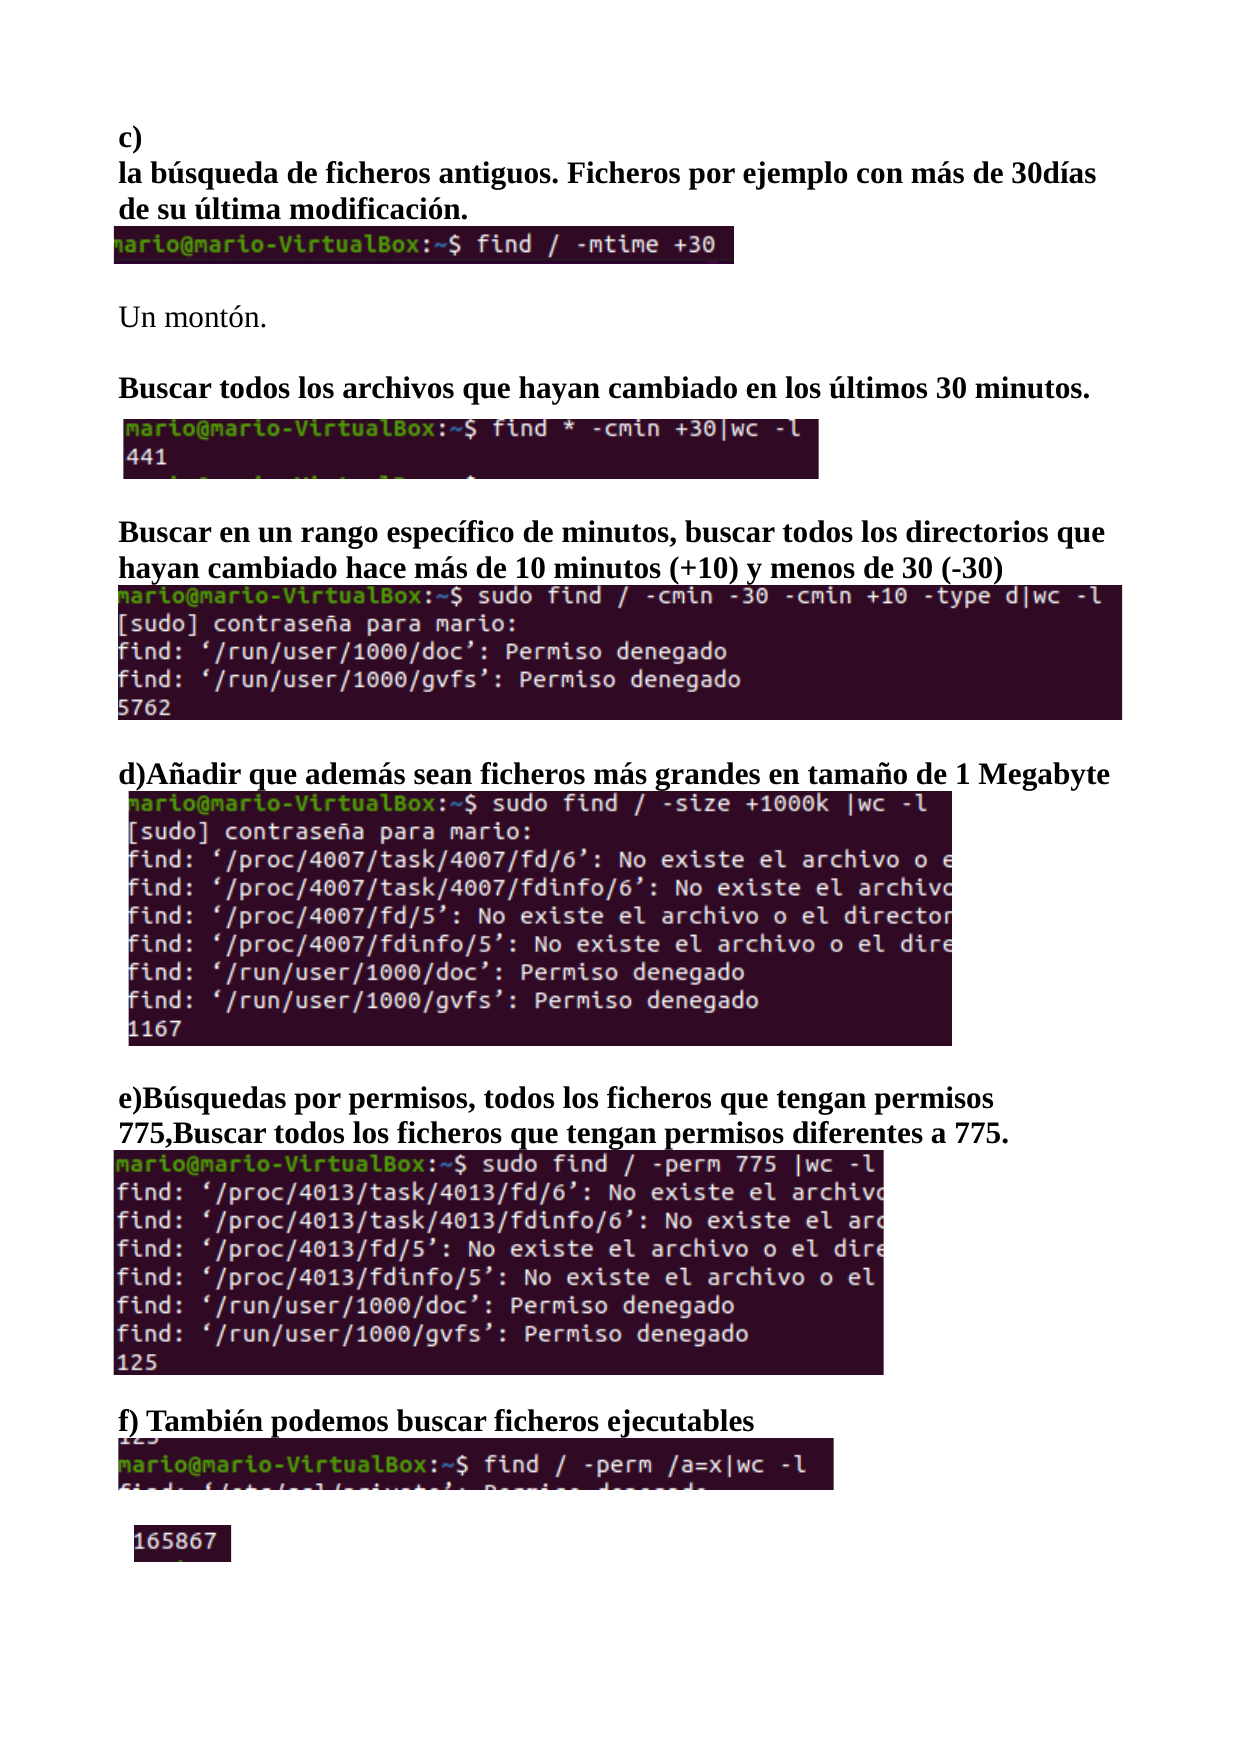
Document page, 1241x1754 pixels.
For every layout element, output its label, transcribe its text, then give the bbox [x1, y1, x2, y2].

picture [118, 585, 1123, 720]
text Buscar todos los archivos que hayan cambiado en los últimos 30 minutos. [118, 370, 1122, 406]
text e)Búsquedas por permisos, todos los ficheros que tengan permisos 775,Buscar todos los ficheros que tengan permisos diferentes a 775. [118, 1079, 1122, 1151]
text la búsqueda de ficheros antiguos. Ficheros por ejemplo con más de 30días de su última modificación. [118, 154, 1122, 226]
text Un montón. [118, 298, 1122, 334]
text c) [118, 118, 1122, 154]
picture [134, 1525, 232, 1562]
picture [113, 1150, 884, 1375]
text Buscar en un rango específico de minutos, buscar todos los directorios que hayan cambiado hace más de 10 minutos (+10) y menos de 30 (-30) [118, 513, 1122, 585]
picture [118, 1438, 834, 1490]
picture [123, 419, 819, 479]
text d)Añadir que además sean ficheros más grandes en tamaño de 1 Megabyte [118, 755, 1122, 791]
picture [113, 226, 734, 264]
picture [128, 791, 952, 1046]
text f) También podemos buscar ficheros ejecutables [118, 1402, 1122, 1438]
